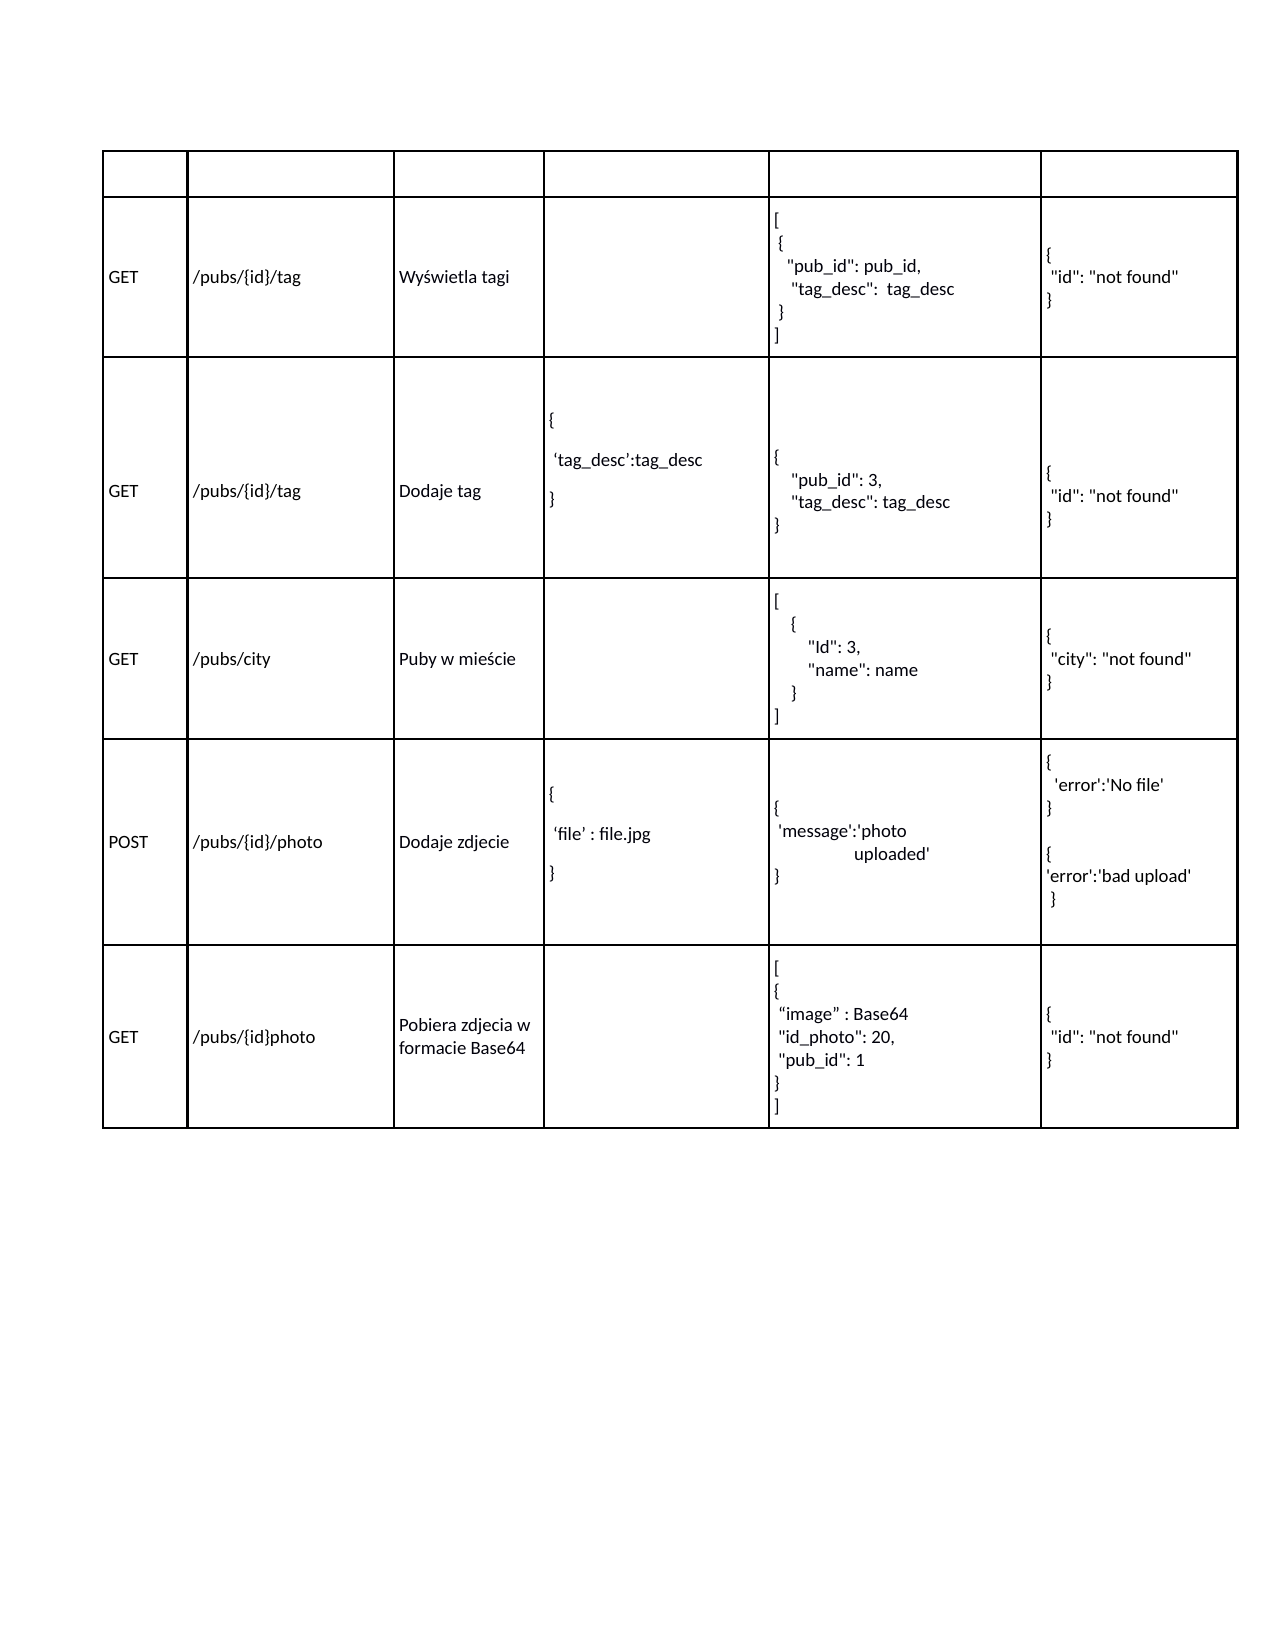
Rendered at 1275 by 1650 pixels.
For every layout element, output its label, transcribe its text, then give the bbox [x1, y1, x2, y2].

table_cell GET [104, 579, 186, 737]
table_cell GET [104, 358, 186, 577]
table_cell /pubs/{id}/tag [189, 198, 393, 356]
table_cell Pobiera zdjecia w formacie Base64 [395, 946, 543, 1127]
table_cell POST [104, 740, 186, 944]
table_cell Wyświetla tagi [395, 198, 543, 356]
table_cell /pubs/city [189, 579, 393, 737]
table_cell { 'message':'photo uploaded' } [770, 740, 1040, 944]
table_cell [189, 152, 393, 196]
table_cell Dodaje zdjecie [395, 740, 543, 944]
table_cell [1042, 152, 1236, 196]
table_cell Puby w mieście [395, 579, 543, 737]
table_cell [770, 152, 1040, 196]
table_cell [545, 946, 768, 1127]
table_cell { "id": "not found" } [1042, 358, 1236, 577]
table_cell { ‘file’ : file.jpg } [545, 740, 768, 944]
table_cell [ { "pub_id": pub_id, "tag_desc": tag_desc } ] [770, 198, 1040, 356]
table_cell { "id": "not found" } [1042, 198, 1236, 356]
table_cell Dodaje tag [395, 358, 543, 577]
table_cell { 'error':'No file' } { 'error':'bad upload' } [1042, 740, 1236, 944]
table_cell GET [104, 198, 186, 356]
table_cell { "pub_id": 3, "tag_desc": tag_desc } [770, 358, 1040, 577]
table_cell [545, 579, 768, 737]
table_cell { ‘tag_desc’:tag_desc } [545, 358, 768, 577]
table_cell [545, 198, 768, 356]
table_cell [395, 152, 543, 196]
table_cell GET [104, 946, 186, 1127]
table_cell [545, 152, 768, 196]
table_cell /pubs/{id}photo [189, 946, 393, 1127]
table_cell /pubs/{id}/tag [189, 358, 393, 577]
table_cell { "city": "not found" } [1042, 579, 1236, 737]
table_cell /pubs/{id}/photo [189, 740, 393, 944]
table_cell [ { "Id": 3, "name": name } ] [770, 579, 1040, 737]
table_cell [104, 152, 186, 196]
table_cell { "id": "not found" } [1042, 946, 1236, 1127]
table_cell [ { “image” : Base64 "id_photo": 20, "pub_id": 1 } ] [770, 946, 1040, 1127]
